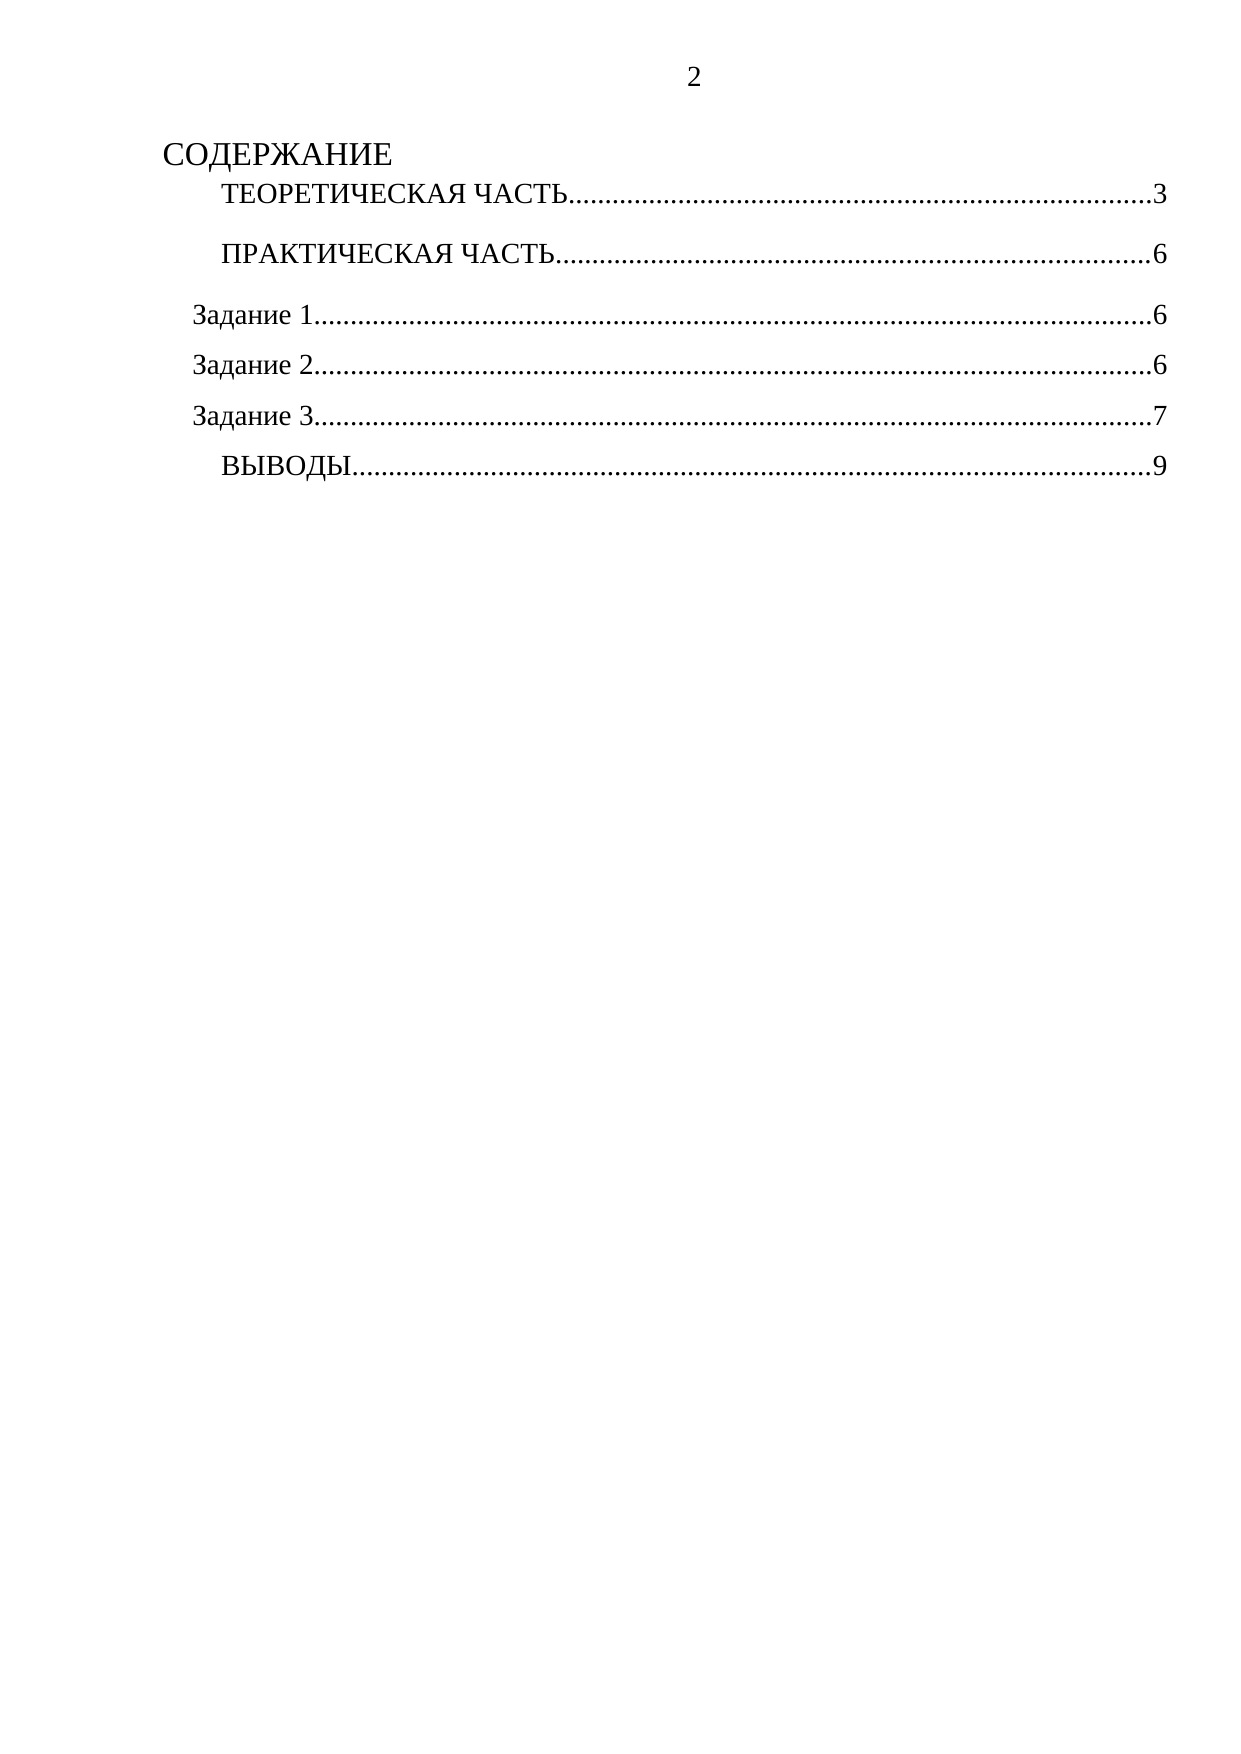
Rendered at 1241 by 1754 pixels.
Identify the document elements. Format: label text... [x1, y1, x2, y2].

text ТЕОРЕТИЧЕСКАЯ ЧАСТЬ 3 [162, 176, 1167, 209]
text Задание 1 6 [192, 297, 1167, 331]
subtitle СОДЕРЖАНИЕ [162, 134, 1167, 173]
text Задание 2 6 [192, 347, 1167, 381]
text ПРАКТИЧЕСКАЯ ЧАСТЬ 6 [162, 236, 1167, 270]
text Задание 3 7 [192, 398, 1167, 431]
text ВЫВОДЫ 9 [162, 448, 1167, 482]
